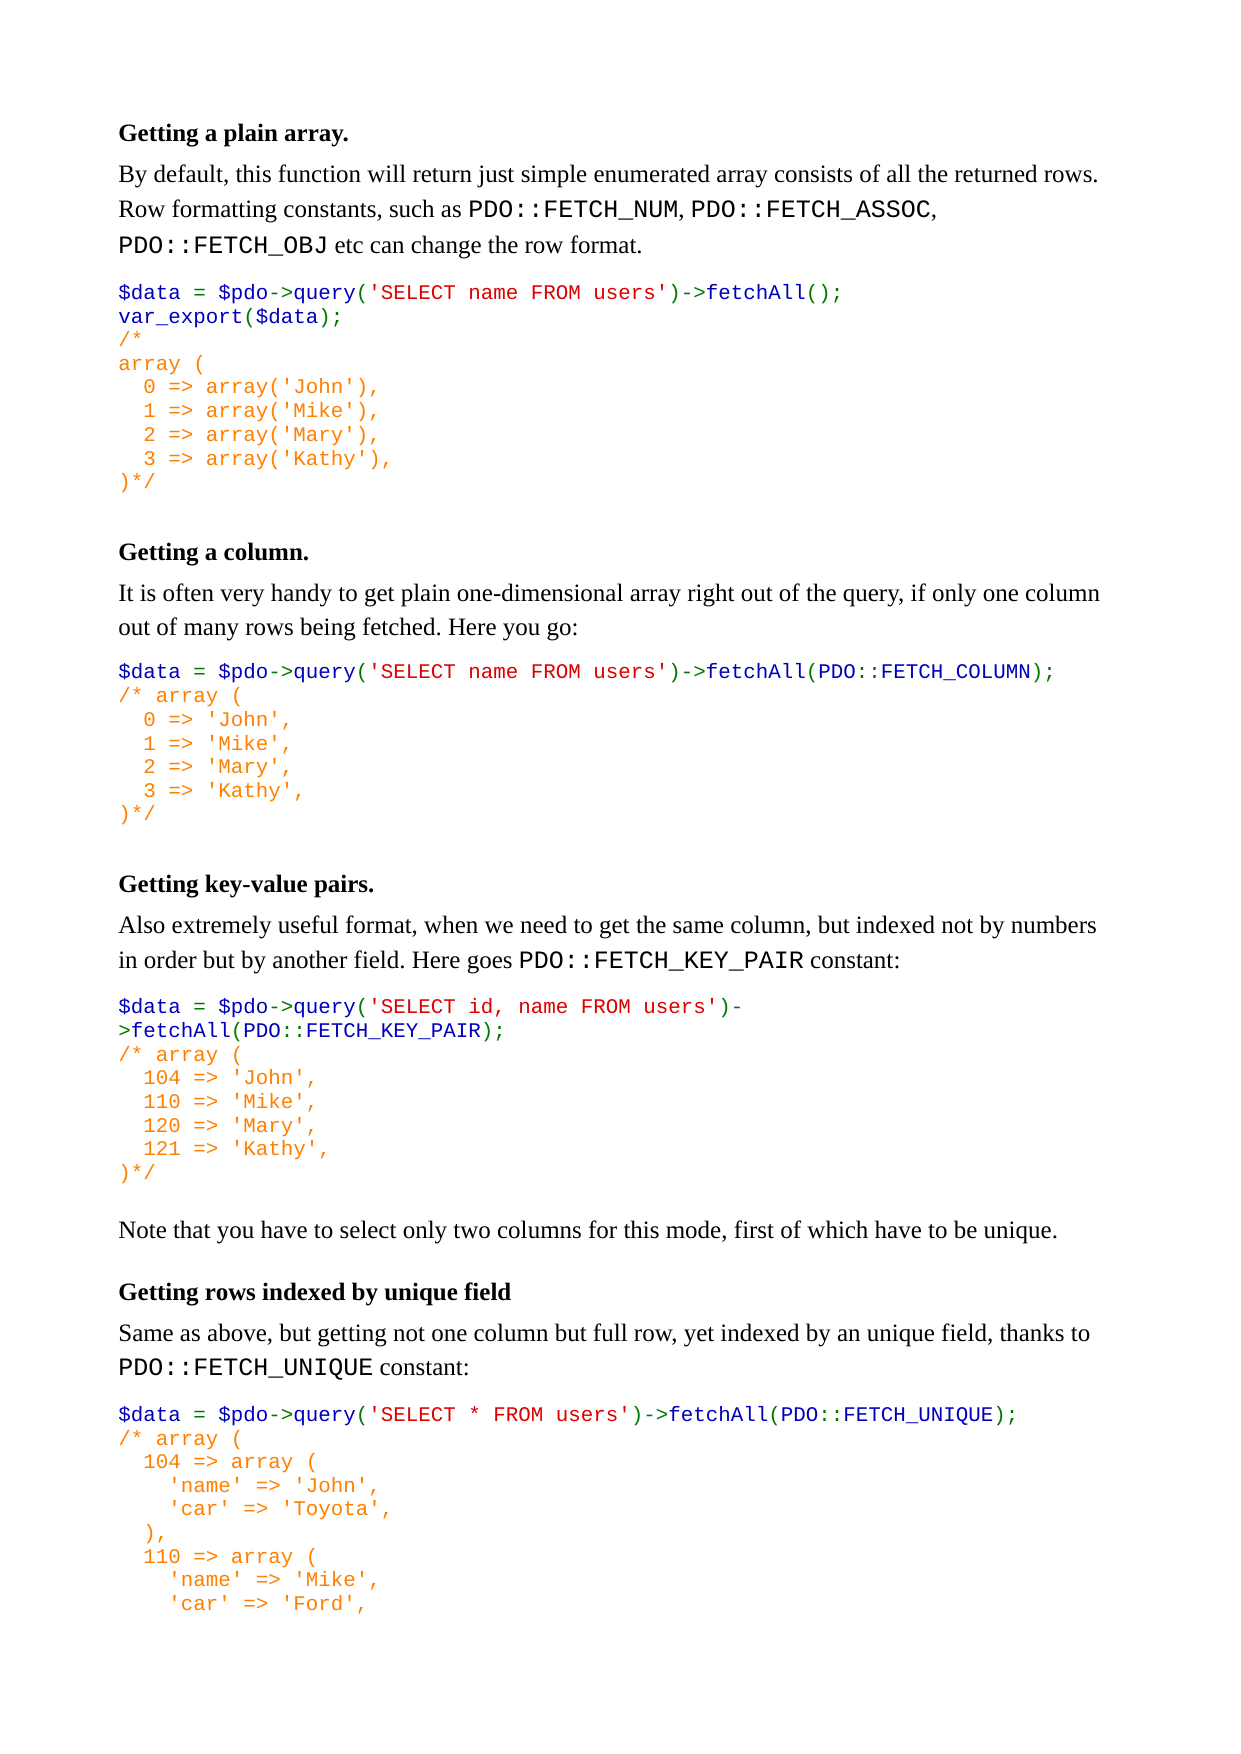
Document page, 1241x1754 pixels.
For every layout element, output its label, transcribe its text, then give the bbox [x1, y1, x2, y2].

text Also extremely useful format, when we need to get the same column, but indexed not by numbers in order but by another field. Here goes PDO::FETCH_KEY_PAIR constant: [118, 910, 1122, 976]
text 2 => array('Mary'), [118, 424, 1122, 447]
text It is often very handy to get plain one-dimensional array right out of the query, if only one column out of many rows being fetched. Here you go: [118, 578, 1122, 641]
text 3 => 'Kathy', [118, 780, 1122, 803]
text By default, this function will return just simple enumerated array consists of all the returned rows. Row formatting constants, such as PDO::FETCH_NUM, PDO::FETCH_ASSOC, PDO::FETCH_OBJ etc can change the row format. [118, 159, 1122, 261]
subtitle Getting key-value pairs. [118, 869, 1122, 898]
text 110 => 'Mike', [118, 1091, 1122, 1114]
text 3 => array('Kathy'), [118, 447, 1122, 471]
text 110 => array ( [118, 1546, 1122, 1569]
text 104 => array ( [118, 1451, 1122, 1475]
text 121 => 'Kathy', [118, 1138, 1122, 1162]
subtitle Getting a plain array. [118, 118, 1122, 147]
text /* [118, 329, 1122, 353]
text $data = $pdo->query('SELECT id, name FROM users')->fetchAll(PDO::FETCH_KEY_PAIR); [118, 996, 1122, 1044]
text /* array ( [118, 685, 1122, 709]
text Note that you have to select only two columns for this mode, first of which have to be unique. [118, 1215, 1122, 1244]
text 'name' => 'John', [118, 1475, 1122, 1498]
text 'car' => 'Ford', [118, 1593, 1122, 1617]
text )*/ [118, 471, 1122, 495]
subtitle Getting rows indexed by unique field [118, 1277, 1122, 1305]
text Same as above, but getting not one column but full row, yet indexed by an unique field, thanks to PDO::FETCH_UNIQUE constant: [118, 1318, 1122, 1383]
text 0 => array('John'), [118, 377, 1122, 400]
text 2 => 'Mary', [118, 756, 1122, 780]
text 0 => 'John', [118, 709, 1122, 732]
text /* array ( [118, 1044, 1122, 1067]
text 1 => 'Mike', [118, 732, 1122, 756]
text )*/ [118, 803, 1122, 827]
subtitle Getting a column. [118, 537, 1122, 566]
text var_export($data); [118, 306, 1122, 329]
text 'car' => 'Toyota', [118, 1498, 1122, 1522]
text )*/ [118, 1162, 1122, 1186]
text array ( [118, 353, 1122, 377]
text $data = $pdo->query('SELECT * FROM users')->fetchAll(PDO::FETCH_UNIQUE); [118, 1404, 1122, 1427]
text 104 => 'John', [118, 1067, 1122, 1091]
text $data = $pdo->query('SELECT name FROM users')->fetchAll(PDO::FETCH_COLUMN); [118, 662, 1122, 685]
text $data = $pdo->query('SELECT name FROM users')->fetchAll(); [118, 282, 1122, 306]
text 120 => 'Mary', [118, 1114, 1122, 1138]
text ), [118, 1522, 1122, 1546]
text 1 => array('Mike'), [118, 400, 1122, 424]
text /* array ( [118, 1427, 1122, 1451]
text 'name' => 'Mike', [118, 1569, 1122, 1593]
